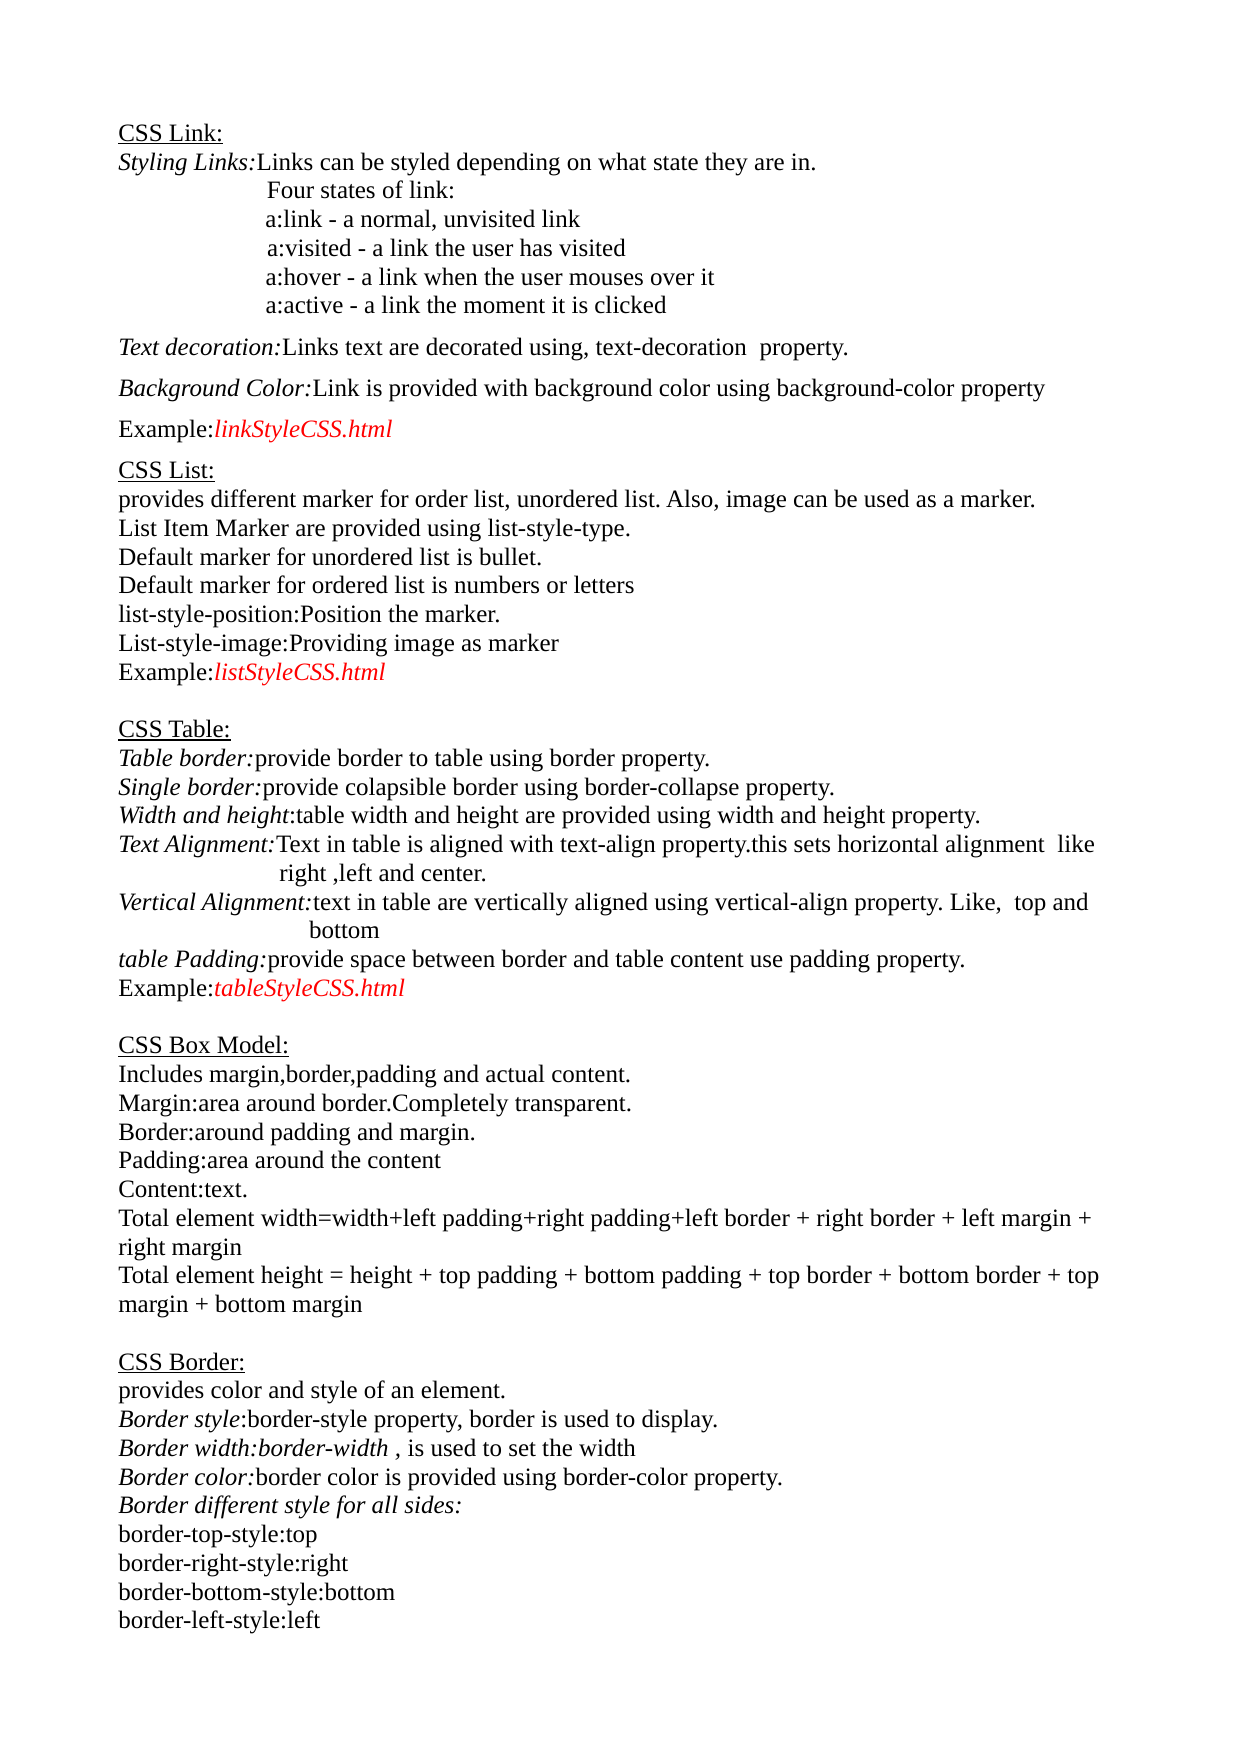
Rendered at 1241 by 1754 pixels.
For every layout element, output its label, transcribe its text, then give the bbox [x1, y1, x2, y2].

text CSS Link: [118, 118, 1122, 147]
text CSS Box Model: [118, 1031, 1122, 1059]
text Text Alignment:Text in table is aligned with text-align property.this sets horizontal alignment like right ,left and center. [118, 829, 1122, 887]
text provides different marker for order list, unordered list. Also, image can be used as a marker. [118, 484, 1122, 513]
text Border style:border-style property, border is used to display. [118, 1404, 1122, 1433]
text Example:listStyleCSS.html [118, 657, 1122, 686]
text Text decoration:Links text are decorated using, text-decoration property. [118, 332, 1122, 361]
text a:link - a normal, unvisited link [118, 204, 1122, 233]
text Content:text. [118, 1174, 1122, 1203]
text Border:around padding and margin. [118, 1117, 1122, 1146]
text List Item Marker are provided using list-style-type. [118, 513, 1122, 542]
list a:visited - a link the user has visited [118, 233, 1122, 262]
text CSS Table: [118, 714, 1122, 743]
text Default marker for unordered list is bullet. [118, 542, 1122, 571]
text Padding:area around the content [118, 1146, 1122, 1174]
text Margin:area around border.Completely transparent. [118, 1088, 1122, 1117]
text CSS List: [118, 456, 1122, 484]
text Total element height = height + top padding + bottom padding + top border + bottom border + top margin + bottom margin [118, 1261, 1122, 1318]
text border-top-style:top border-right-style:right border-bottom-style:bottom border-left-style:left [118, 1519, 1122, 1634]
text Vertical Alignment:text in table are vertically aligned using vertical-align property. Like, top and bottom [118, 887, 1122, 944]
text Border different style for all sides: [118, 1491, 1122, 1519]
text CSS Border: [118, 1347, 1122, 1376]
list a:hover - a link when the user mouses over it [236, 262, 1122, 291]
text Includes margin,border,padding and actual content. [118, 1059, 1122, 1088]
list a:active - a link the moment it is clicked [236, 291, 1122, 319]
text Border color:border color is provided using border-color property. [118, 1462, 1122, 1491]
text Background Color:Link is provided with background color using background-color property [118, 373, 1122, 402]
text List-style-image:Providing image as marker [118, 628, 1122, 657]
text Example:tableStyleCSS.html [118, 973, 1122, 1002]
text Four states of link: [118, 176, 1122, 204]
text provides color and style of an element. [118, 1376, 1122, 1404]
text Styling Links:Links can be styled depending on what state they are in. [118, 147, 1122, 176]
text Default marker for ordered list is numbers or letters [118, 571, 1122, 599]
text table Padding:provide space between border and table content use padding property. [118, 944, 1122, 973]
text Border width:border-width , is used to set the width [118, 1433, 1122, 1462]
text list-style-position:Position the marker. [118, 599, 1122, 628]
text Example:linkStyleCSS.html [118, 414, 1122, 443]
text Single border:provide colapsible border using border-collapse property. [118, 772, 1122, 801]
text Table border:provide border to table using border property. [118, 743, 1122, 772]
text Width and height:table width and height are provided using width and height property. [118, 801, 1122, 829]
text Total element width=width+left padding+right padding+left border + right border + left margin + right margin [118, 1203, 1122, 1261]
